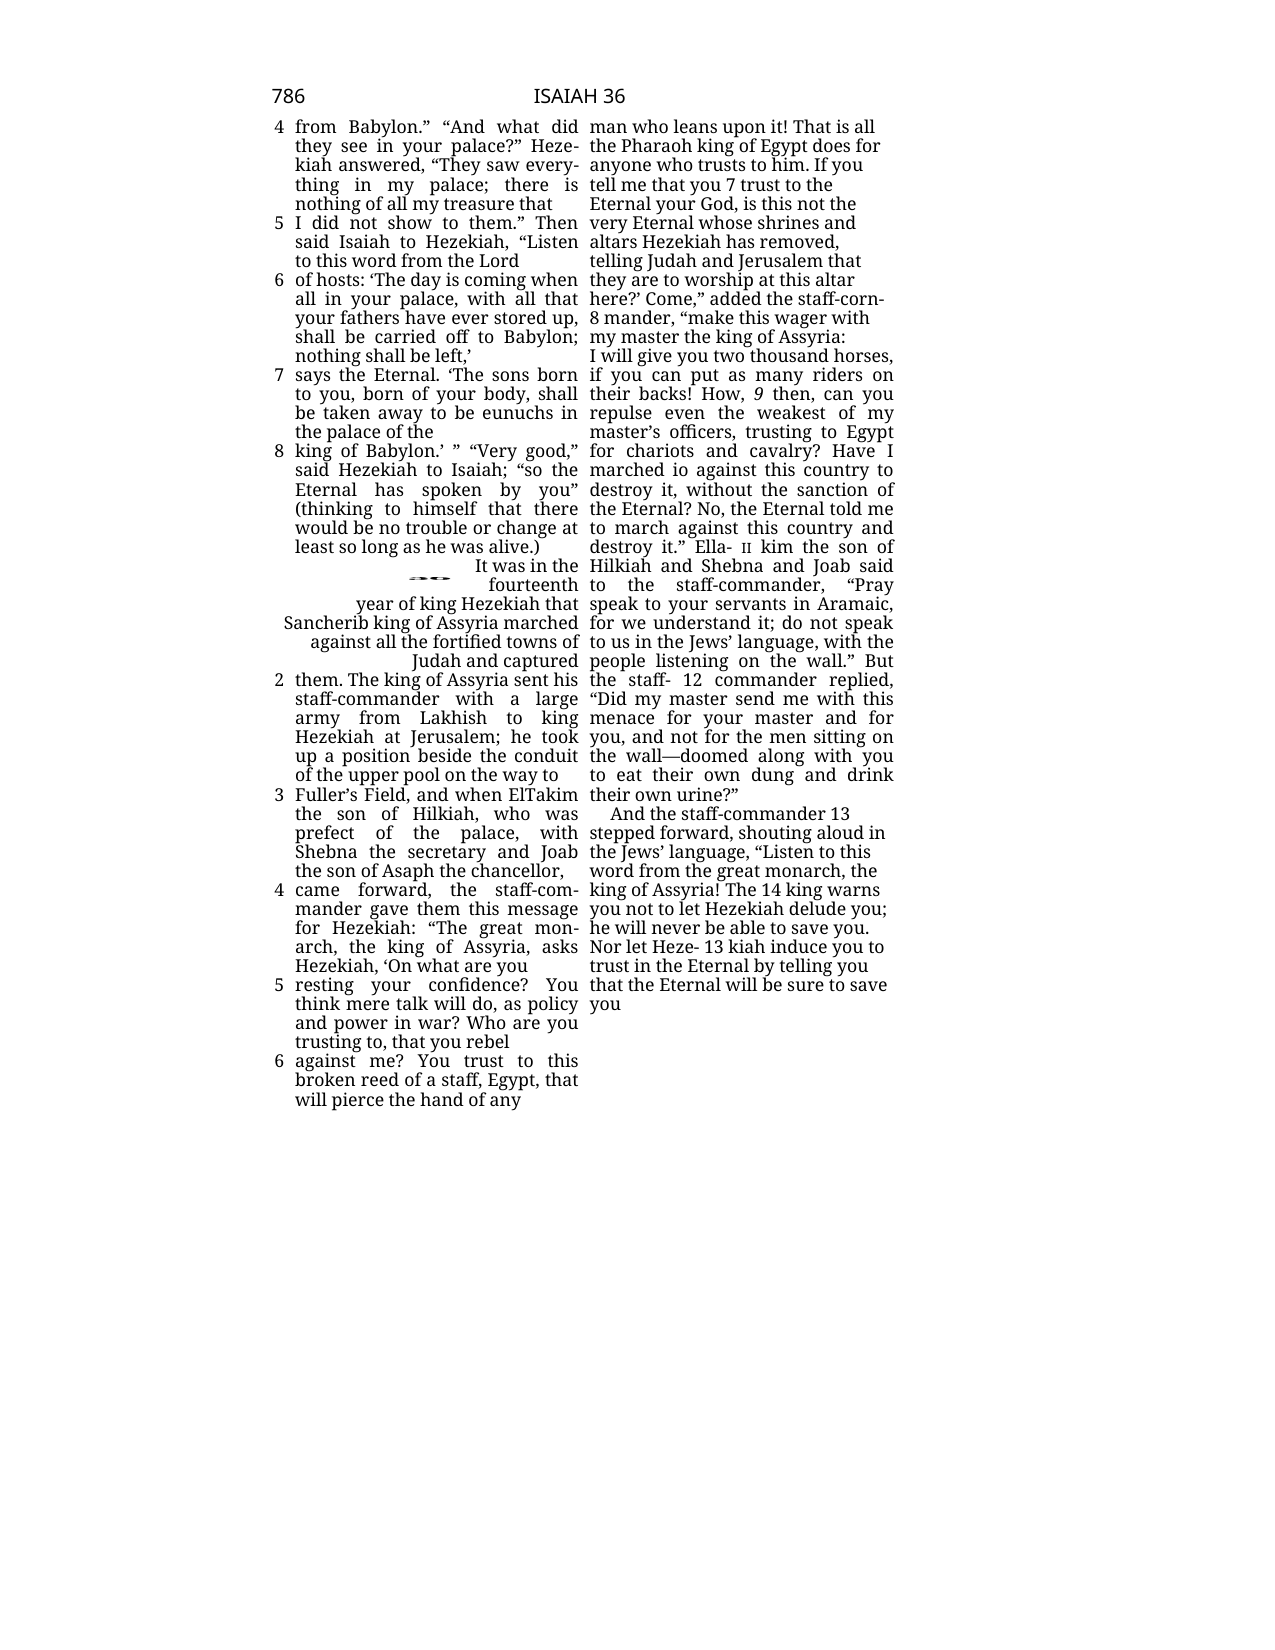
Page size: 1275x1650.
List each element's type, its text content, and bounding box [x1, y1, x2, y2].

text It was in the fourteenth year of king Hezekiah that Sancherib king of Assyria marched against all the fortified towns of Judah and captured [274, 557, 579, 671]
list came forward, the staff-com­mander gave them this message for Hezekiah: “The great mon­arch, the king of Assyria, asks Hezekiah, ‘On what are you [274, 881, 579, 976]
list from Babylon.” “And what did they see in your palace?” Heze­kiah answered, “They saw every­thing in my palace; there is nothing of all my treasure that [274, 118, 579, 214]
list king of Babylon.’ ” “Very good,” said Hezekiah to Isaiah; “so the Eternal has spoken by you” (thinking to himself that there would be no trouble or change at least so long as he was alive.) [274, 443, 579, 557]
text And the staff-commander 13 stepped forward, shouting aloud in the Jews’ language, “Listen to this word from the great mon­arch, the king of Assyria! The 14 king warns you not to let Heze­kiah delude you; he will never be able to save you. Nor let Heze- 13 kiah induce you to trust in the Eternal by telling you that the Eternal will be sure to save you [589, 805, 894, 1014]
list of hosts: ‘The day is coming when all in your palace, with all that your fathers have ever stored up, shall be carried off to Babylon; nothing shall be left,’ [274, 271, 579, 366]
list against me? You trust to this broken reed of a staff, Egypt, that will pierce the hand of any [274, 1053, 579, 1110]
text man who leans upon it! That is all the Pharaoh king of Egypt does for anyone who trusts to him. If you tell me that you 7 trust to the Eternal your God, is this not the very Eternal whose shrines and altars Heze­kiah has removed, telling Judah and Jerusalem that they are to worship at this altar here?’ Come,” added the staff-corn- 8 mander, “make this wager with my master the king of Assyria: [589, 118, 894, 347]
list I did not show to them.” Then said Isaiah to Hezekiah, “Lis­ten to this word from the Lord [274, 214, 579, 271]
list Fuller’s Field, and when ElTakim the son of Hilkiah, who was prefect of the palace, with Shebna the secretary and Joab the son of Asaph the chancellor, [274, 786, 579, 881]
list them. The king of Assyria sent his staff-commander with a large army from Lakhish to king Hezekiah at Jerusalem; he took up a position beside the conduit of the upper pool on the way to [274, 671, 579, 786]
list resting your confidence? You think mere talk will do, as policy and power in war? Who are you trusting to, that you rebel [274, 976, 579, 1053]
list says the Eternal. ‘The sons born to you, born of your body, shall be taken away to be eunuchs in the palace of the [274, 366, 579, 443]
text I will give you two thousand horses, if you can put as many riders on their backs! How, 9 then, can you repulse even the weakest of my master’s officers, trusting to Egypt for chariots and cavalry? Have I marched io against this country to destroy it, without the sanction of the Eternal? No, the Eternal told me to march against this country and destroy it.” Ella- ii kim the son of Hilkiah and Shebna and Joab said to the staff-commander, “Pray speak to your servants in Aramaic, for we understand it; do not speak to us in the Jews’ lan­guage, with the people listen­ing on the wall.” But the staff- 12 commander replied, “Did my master send me with this men­ace for your master and for you, and not for the men sitting on the wall—doomed along with you to eat their own dung and drink their own urine?” [589, 347, 894, 805]
